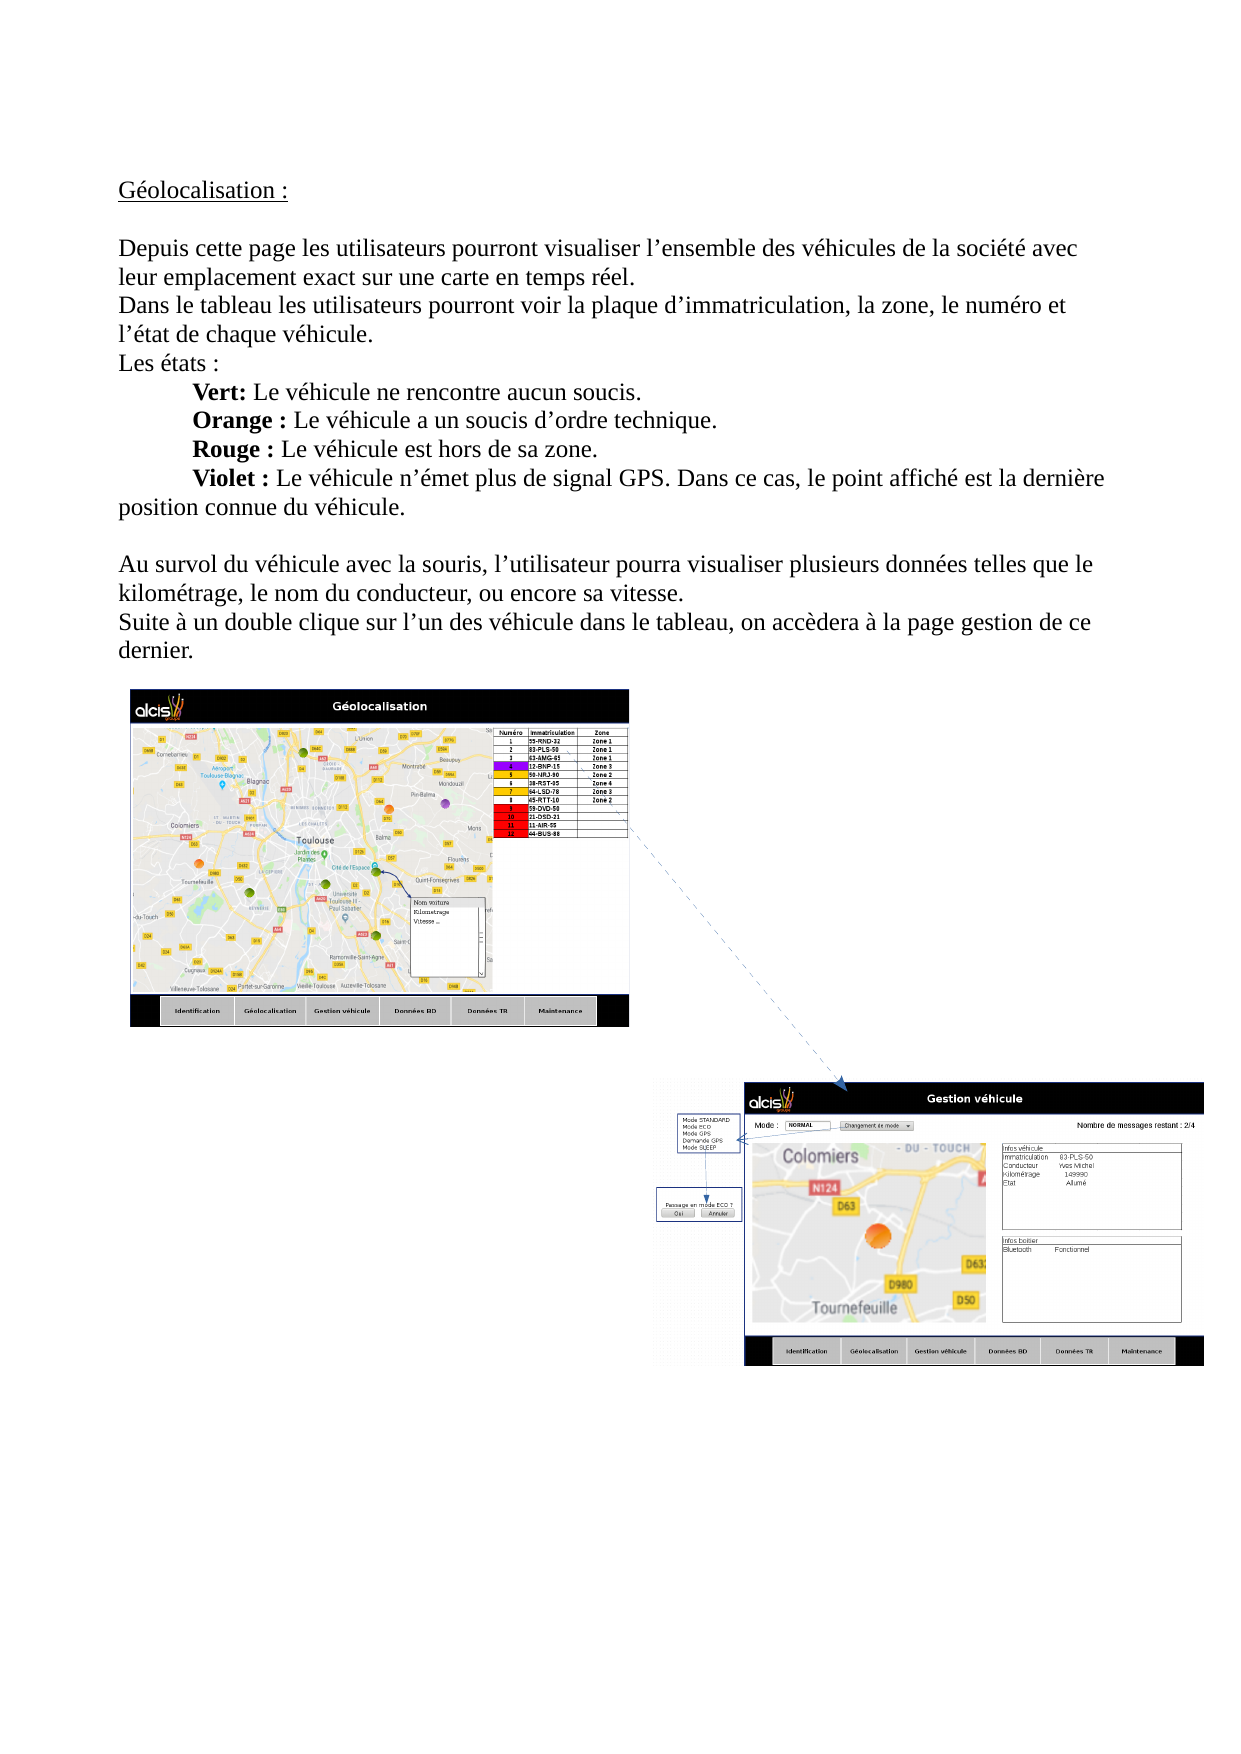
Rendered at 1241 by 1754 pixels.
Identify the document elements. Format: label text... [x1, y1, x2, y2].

text Suite à un double clique sur l’un des véhicule dans le tableau, on accèdera à la page gestion de ce dernier. [118, 607, 1122, 664]
text Violet : Le véhicule n’émet plus de signal GPS. Dans ce cas, le point affiché est la dernière position connue du véhicule. [118, 463, 1122, 521]
text Vert: Le véhicule ne rencontre aucun soucis. [118, 377, 1122, 406]
text Orange : Le véhicule a un soucis d’ordre technique. [118, 406, 1122, 434]
text Au survol du véhicule avec la souris, l’utilisateur pourra visualiser plusieurs données telles que le kilométrage, le nom du conducteur, ou encore sa vitesse. [118, 549, 1122, 607]
text Dans le tableau les utilisateurs pourront voir la plaque d’immatriculation, la zone, le numéro et l’état de chaque véhicule. [118, 291, 1122, 348]
text Géolocalisation : [118, 176, 1122, 204]
text Depuis cette page les utilisateurs pourront visualiser l’ensemble des véhicules de la société avec leur emplacement exact sur une carte en temps réel. [118, 233, 1122, 291]
text Les états : [118, 348, 1122, 377]
picture [653, 1078, 1204, 1366]
picture [130, 689, 630, 1027]
text Rouge : Le véhicule est hors de sa zone. [118, 434, 1122, 463]
